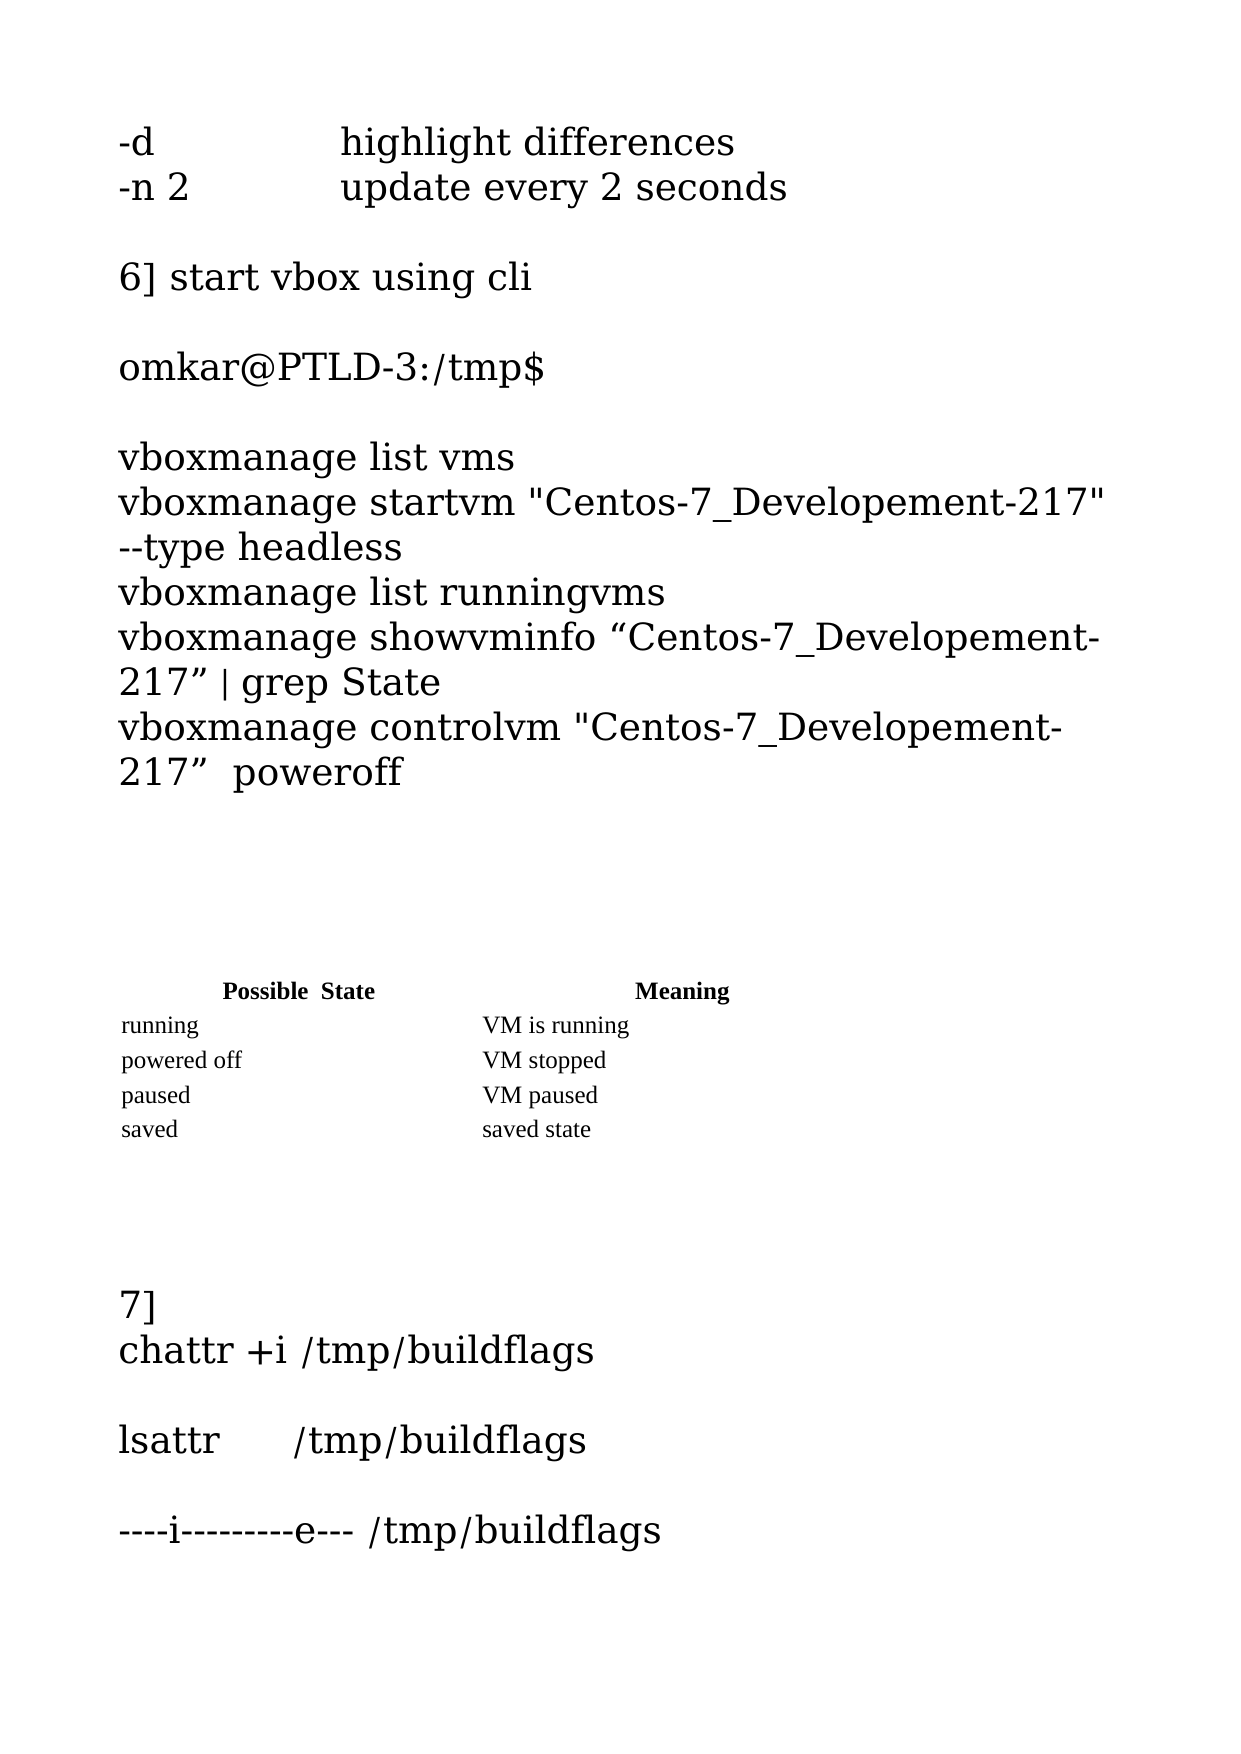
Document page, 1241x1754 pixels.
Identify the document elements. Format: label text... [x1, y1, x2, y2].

text -n 2 update every 2 seconds [118, 163, 1122, 208]
text vboxmanage showvminfo “Centos-7_Developement-217” | grep State [118, 613, 1122, 703]
table_header Meaning [479, 973, 885, 1008]
text vboxmanage list vms [118, 433, 1122, 478]
text vboxmanage startvm "Centos-7_Developement-217" --type headless [118, 478, 1122, 568]
table_cell VM is running [479, 1008, 885, 1042]
table_header Possible State [118, 973, 479, 1008]
table_cell VM paused [479, 1077, 885, 1111]
text omkar@PTLD-3:/tmp$ [118, 343, 1122, 388]
table_cell saved [118, 1111, 479, 1146]
table_cell paused [118, 1077, 479, 1111]
text 6] start vbox using cli [118, 253, 1122, 298]
text ----i---------e--- /tmp/buildflags [118, 1506, 1122, 1551]
text vboxmanage controlvm "Centos-7_Developement-217” poweroff [118, 703, 1122, 793]
text 7] chattr +i /tmp/buildflags [118, 1281, 1122, 1371]
table_cell powered off [118, 1042, 479, 1077]
table_cell VM stopped [479, 1042, 885, 1077]
text lsattr /tmp/buildflags [118, 1416, 1122, 1461]
text -d highlight differences [118, 118, 1122, 163]
text vboxmanage list runningvms [118, 568, 1122, 613]
table_cell saved state [479, 1111, 885, 1146]
table_cell running [118, 1008, 479, 1042]
